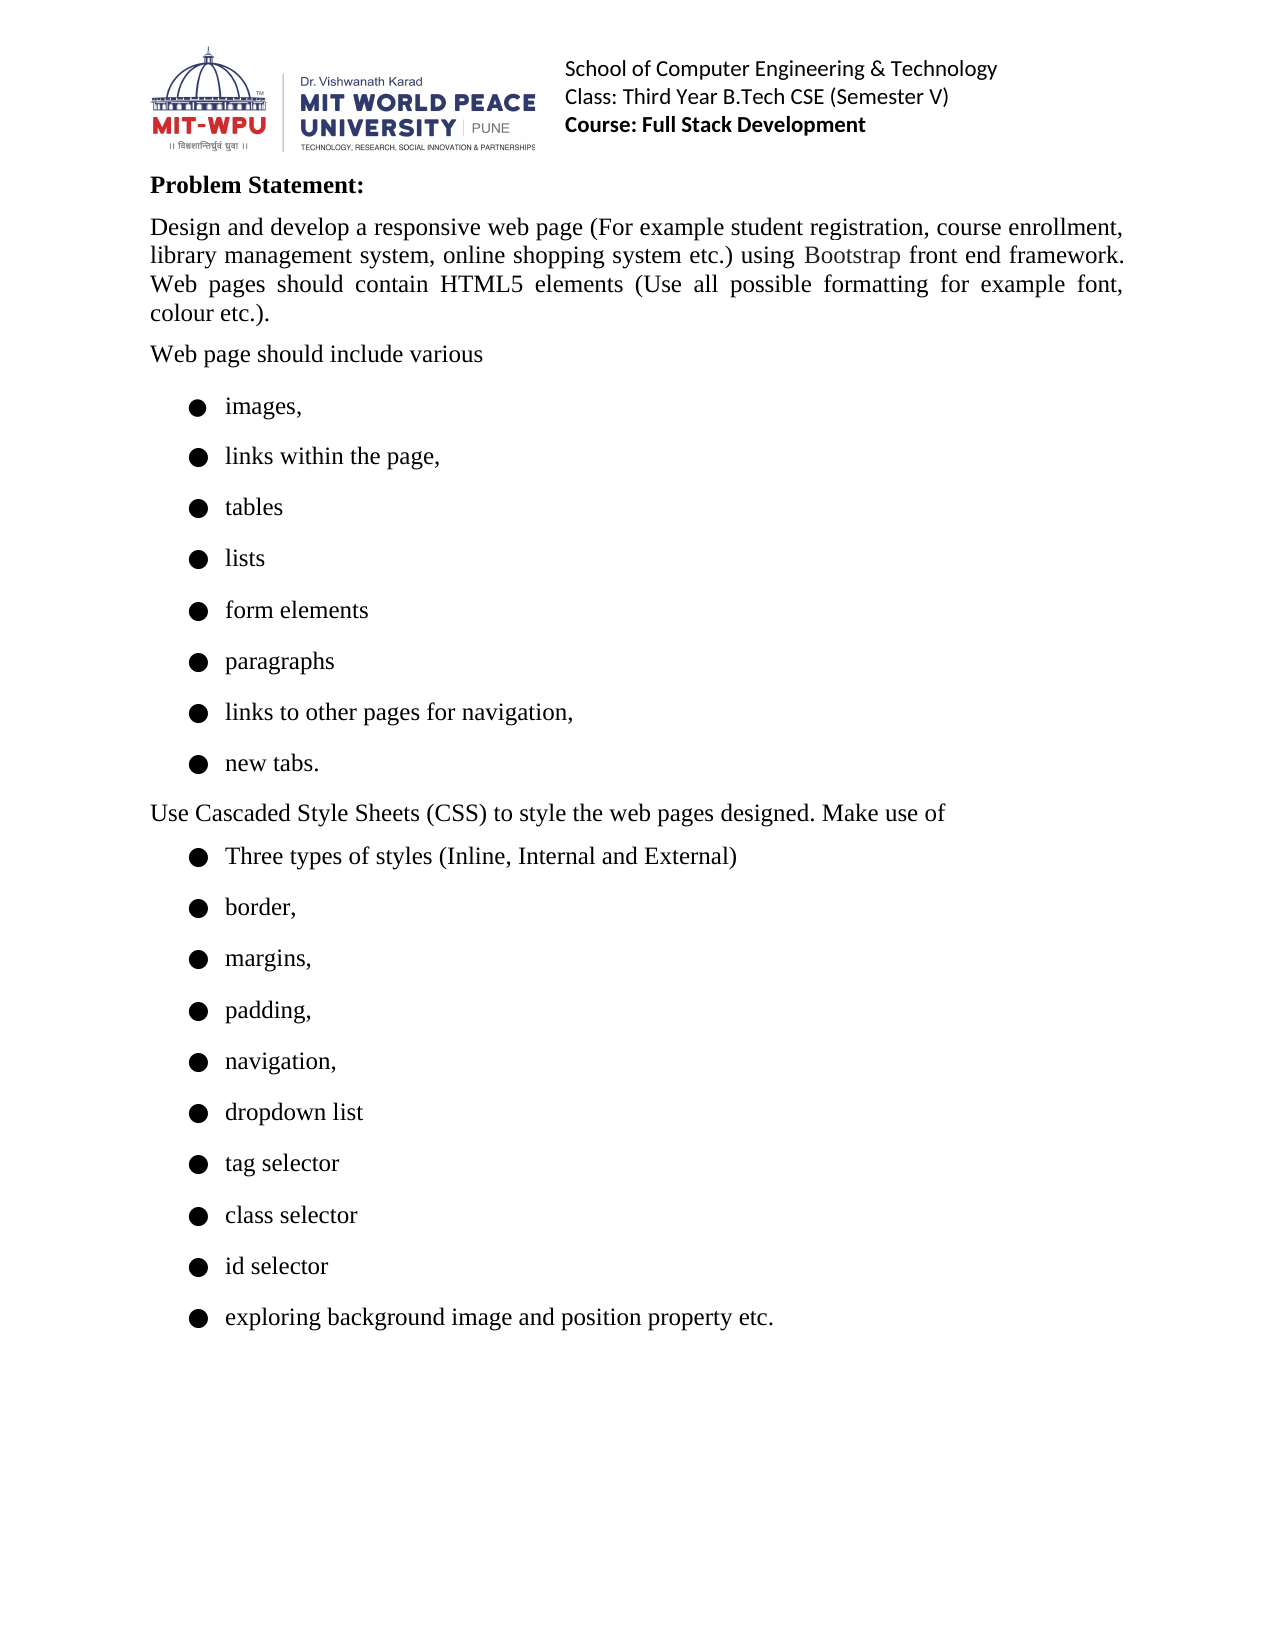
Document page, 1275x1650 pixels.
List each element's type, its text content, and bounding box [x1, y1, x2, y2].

text Web page should include various [150, 339, 1125, 368]
text Design and develop a responsive web page (For example student registration, course enrollment, library management system, online shopping system etc.) using Bootstrap front end framework. Web pages should contain HTML5 elements (Use all possible formatting for example font, colour etc.). [150, 212, 1125, 327]
list border, [187, 878, 1125, 930]
list links to other pages for navigation, [187, 683, 1125, 735]
text Problem Statement: [150, 170, 1125, 199]
list id selector [187, 1237, 1125, 1288]
list new tabs. [187, 735, 1125, 786]
list margins, [187, 930, 1125, 981]
list navigation, [187, 1032, 1125, 1083]
picture [150, 46, 536, 152]
list exploring background image and position property etc. [187, 1288, 1125, 1340]
list links within the page, [187, 427, 1125, 478]
list tag selector [187, 1135, 1125, 1186]
list paragraphs [187, 632, 1125, 683]
list lists [187, 530, 1125, 581]
list images, [187, 380, 1125, 427]
list Three types of styles (Inline, Internal and External) [187, 827, 1125, 878]
list form elements [187, 581, 1125, 632]
list tables [187, 478, 1125, 530]
list padding, [187, 981, 1125, 1032]
text Use Cascaded Style Sheets (CSS) to style the web pages designed. Make use of [150, 798, 1125, 827]
list dropdown list [187, 1083, 1125, 1135]
list class selector [187, 1186, 1125, 1237]
